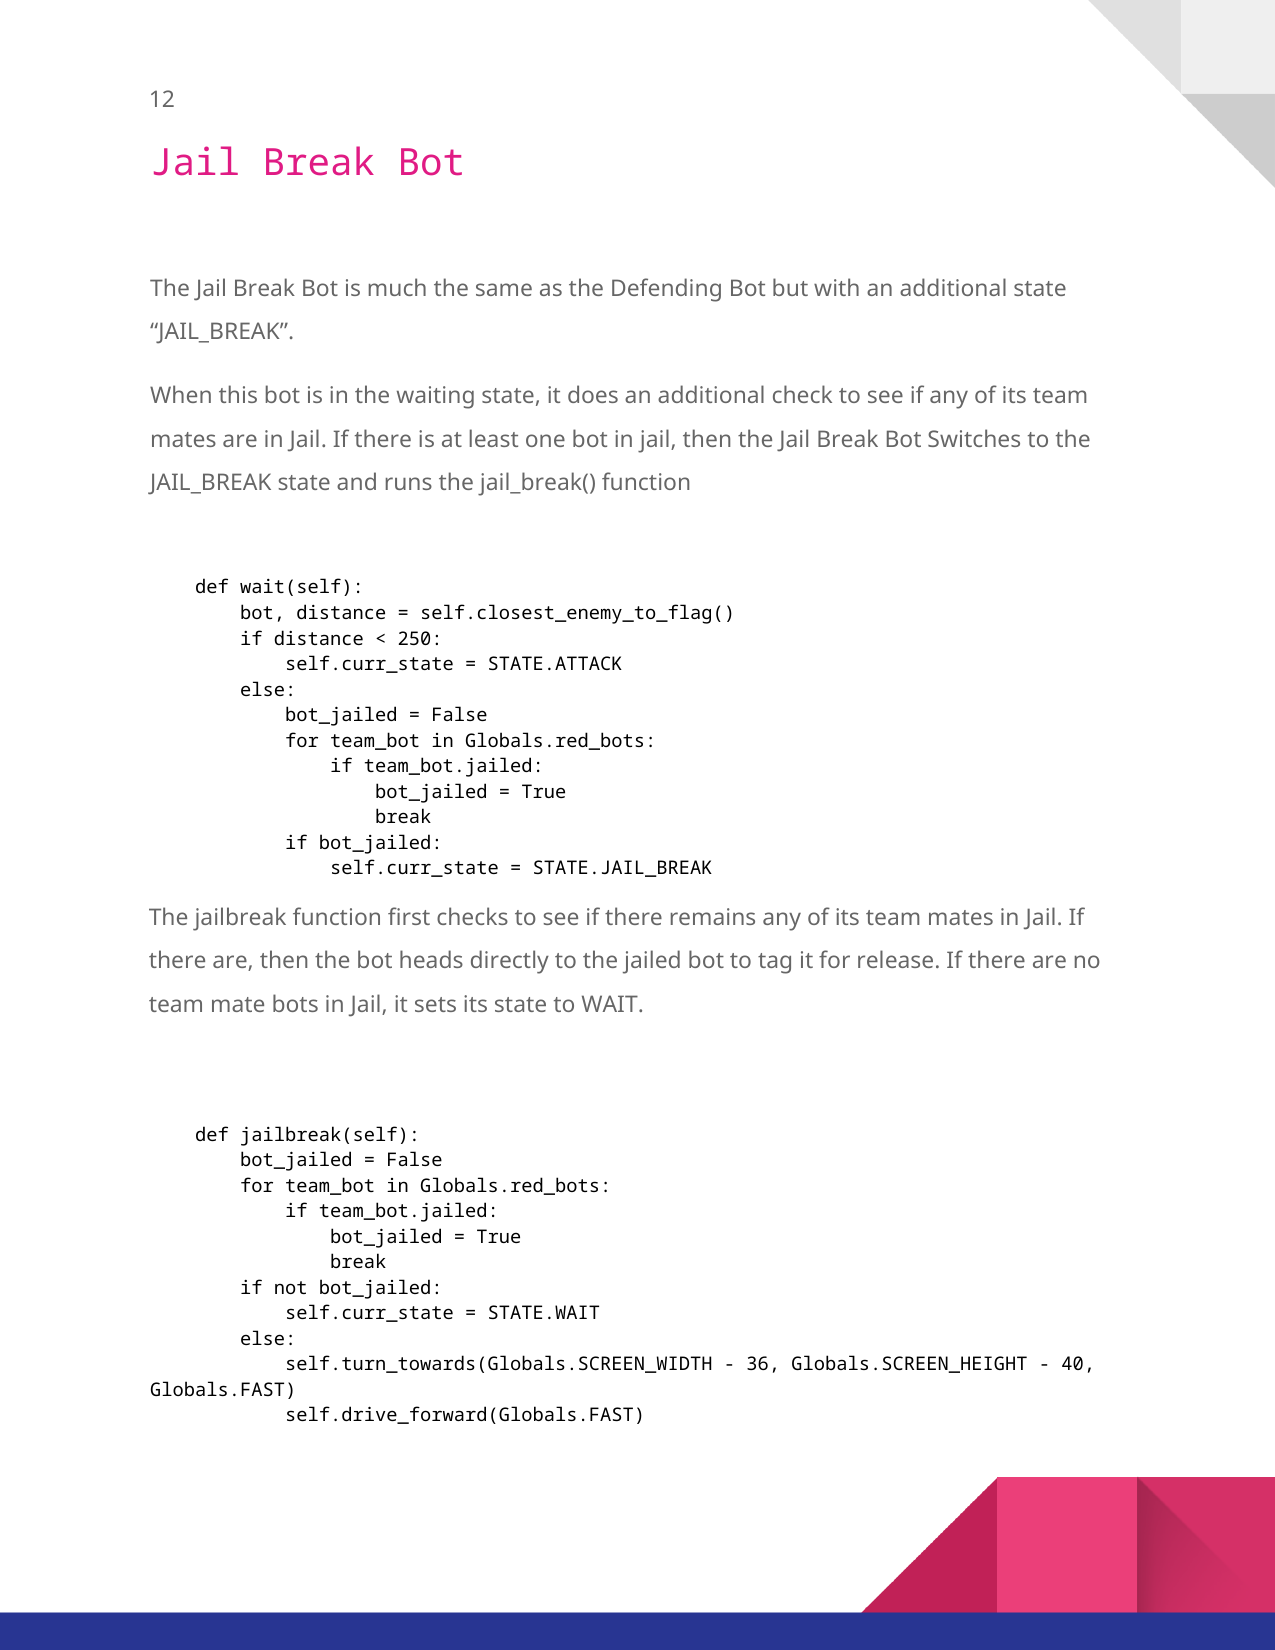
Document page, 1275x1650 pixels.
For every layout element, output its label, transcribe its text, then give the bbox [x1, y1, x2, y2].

text When this bot is in the waiting state, it does an additional check to see if any of its team mates are in Jail. If there is at least one bot in jail, then the Jail Break Bot Switches to the JAIL_BREAK state and runs the jail_break() function [150, 379, 1125, 497]
picture [0, 1476, 1275, 1650]
text bot, distance = self.closest_enemy_to_flag() [150, 599, 1125, 625]
text if not bot_jailed: [150, 1274, 1125, 1300]
text def wait(self): [150, 574, 1125, 599]
text break [150, 803, 1125, 829]
text The Jail Break Bot is much the same as the Defending Bot but with an additional state “JAIL_BREAK”. [150, 272, 1125, 346]
text self.curr_state = STATE.JAIL_BREAK [150, 854, 1125, 880]
text if team_bot.jailed: [150, 1198, 1125, 1223]
text else: [150, 676, 1125, 701]
text if team_bot.jailed: [150, 752, 1125, 778]
text bot_jailed = True [150, 778, 1125, 803]
text The jailbreak function first checks to see if there remains any of its team mates in Jail. If there are, then the bot heads directly to the jailed bot to tag it for release. If there are no team mate bots in Jail, it sets its state to WAIT. [148, 901, 1125, 1019]
text else: [150, 1325, 1125, 1351]
text self.turn_towards(Globals.SCREEN_WIDTH - 36, Globals.SCREEN_HEIGHT - 40, Globals.FAST) [150, 1351, 1125, 1402]
picture [1087, 0, 1275, 188]
text if bot_jailed: [150, 829, 1125, 854]
text bot_jailed = True [150, 1223, 1125, 1249]
text self.curr_state = STATE.ATTACK [150, 650, 1125, 676]
text self.drive_forward(Globals.FAST) [150, 1402, 1125, 1427]
text bot_jailed = False [150, 1147, 1125, 1172]
text if distance < 250: [150, 625, 1125, 650]
text bot_jailed = False [150, 701, 1125, 727]
text for team_bot in Globals.red_bots: [150, 1172, 1125, 1198]
text self.curr_state = STATE.WAIT [150, 1300, 1125, 1325]
text def jailbreak(self): [150, 1121, 1125, 1147]
subtitle Jail Break Bot [150, 135, 1125, 186]
text break [150, 1249, 1125, 1274]
text for team_bot in Globals.red_bots: [150, 727, 1125, 752]
